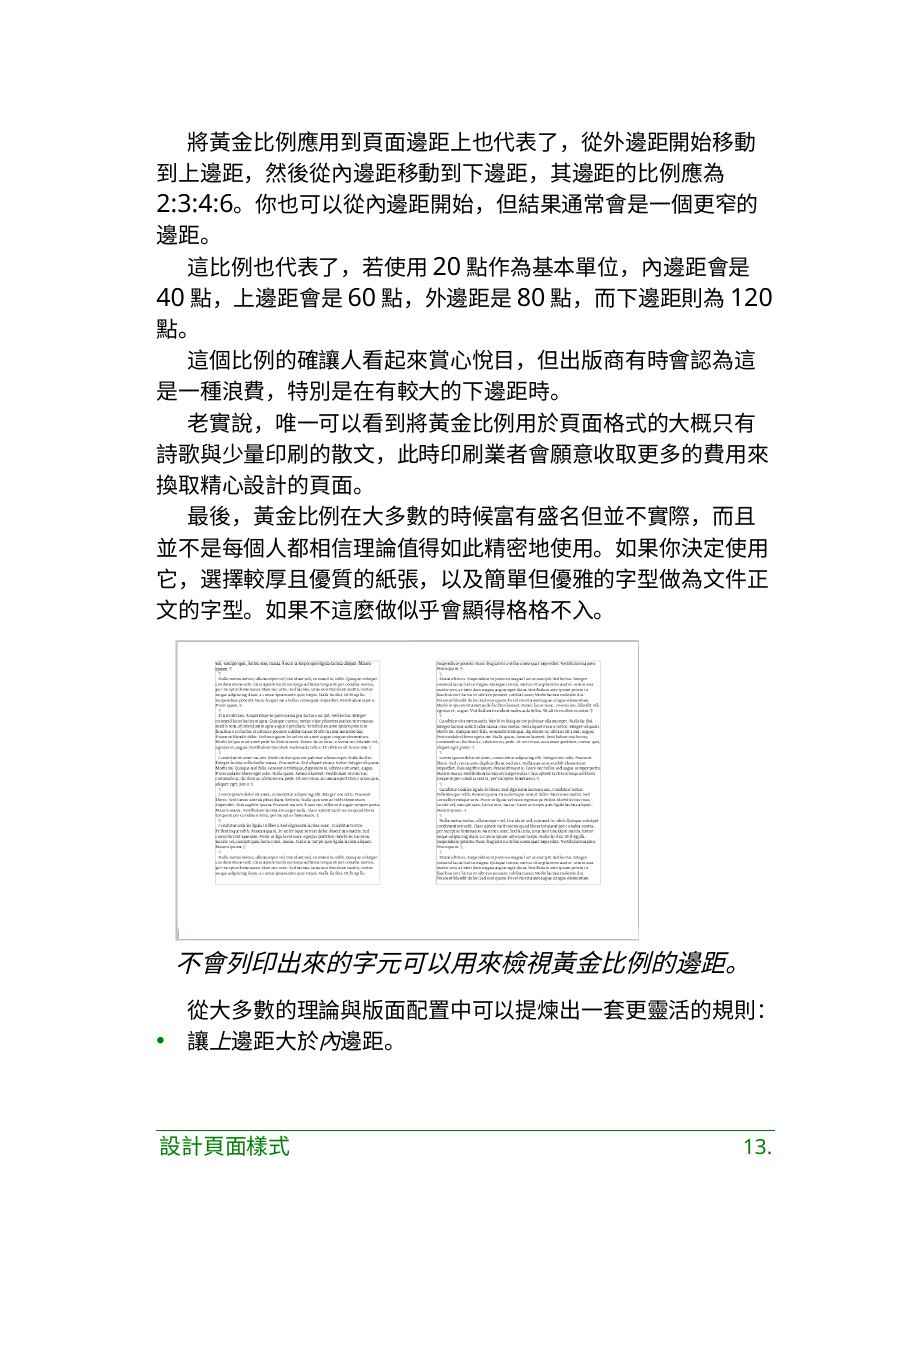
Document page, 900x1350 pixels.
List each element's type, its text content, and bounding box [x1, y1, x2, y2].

picture [175, 640, 639, 941]
text 將黃金比例應用到頁面邊距上也代表了，從外邊距開始移動到上邊距，然後從內邊距移動到下邊距，其邊距的比例應為2:3:4:6。你也可以從內邊距開始，但結果通常會是一個更窄的邊距。 [156, 125, 775, 250]
text 從大多數的理論與版面配置中可以提煉出一套更靈活的規則： [156, 993, 775, 1024]
list 讓上邊距大於內邊距。 [156, 1024, 775, 1056]
text 這比例也代表了，若使用20點作為基本單位，內邊距會是40點，上邊距會是60點，外邊距是80點，而下邊距則為120點。 [156, 250, 775, 344]
table_cell 不會列印出來的字元可以用來檢視黃金比例的邊距。 [175, 943, 775, 978]
text 最後，黃金比例在大多數的時候富有盛名但並不實際，而且並不是每個人都相信理論值得如此精密地使用。如果你決定使用它，選擇較厚且優質的紙張，以及簡單但優雅的字型做為文件正文的字型。如果不這麼做似乎會顯得格格不入。 [156, 500, 775, 625]
text 老實說，唯一可以看到將黃金比例用於頁面格式的大概只有詩歌與少量印刷的散文，此時印刷業者會願意收取更多的費用來換取精心設計的頁面。 [156, 406, 775, 500]
table_header [175, 641, 775, 943]
text 這個比例的確讓人看起來賞心悅目，但出版商有時會認為這是一種浪費，特別是在有較大的下邊距時。 [156, 344, 775, 406]
